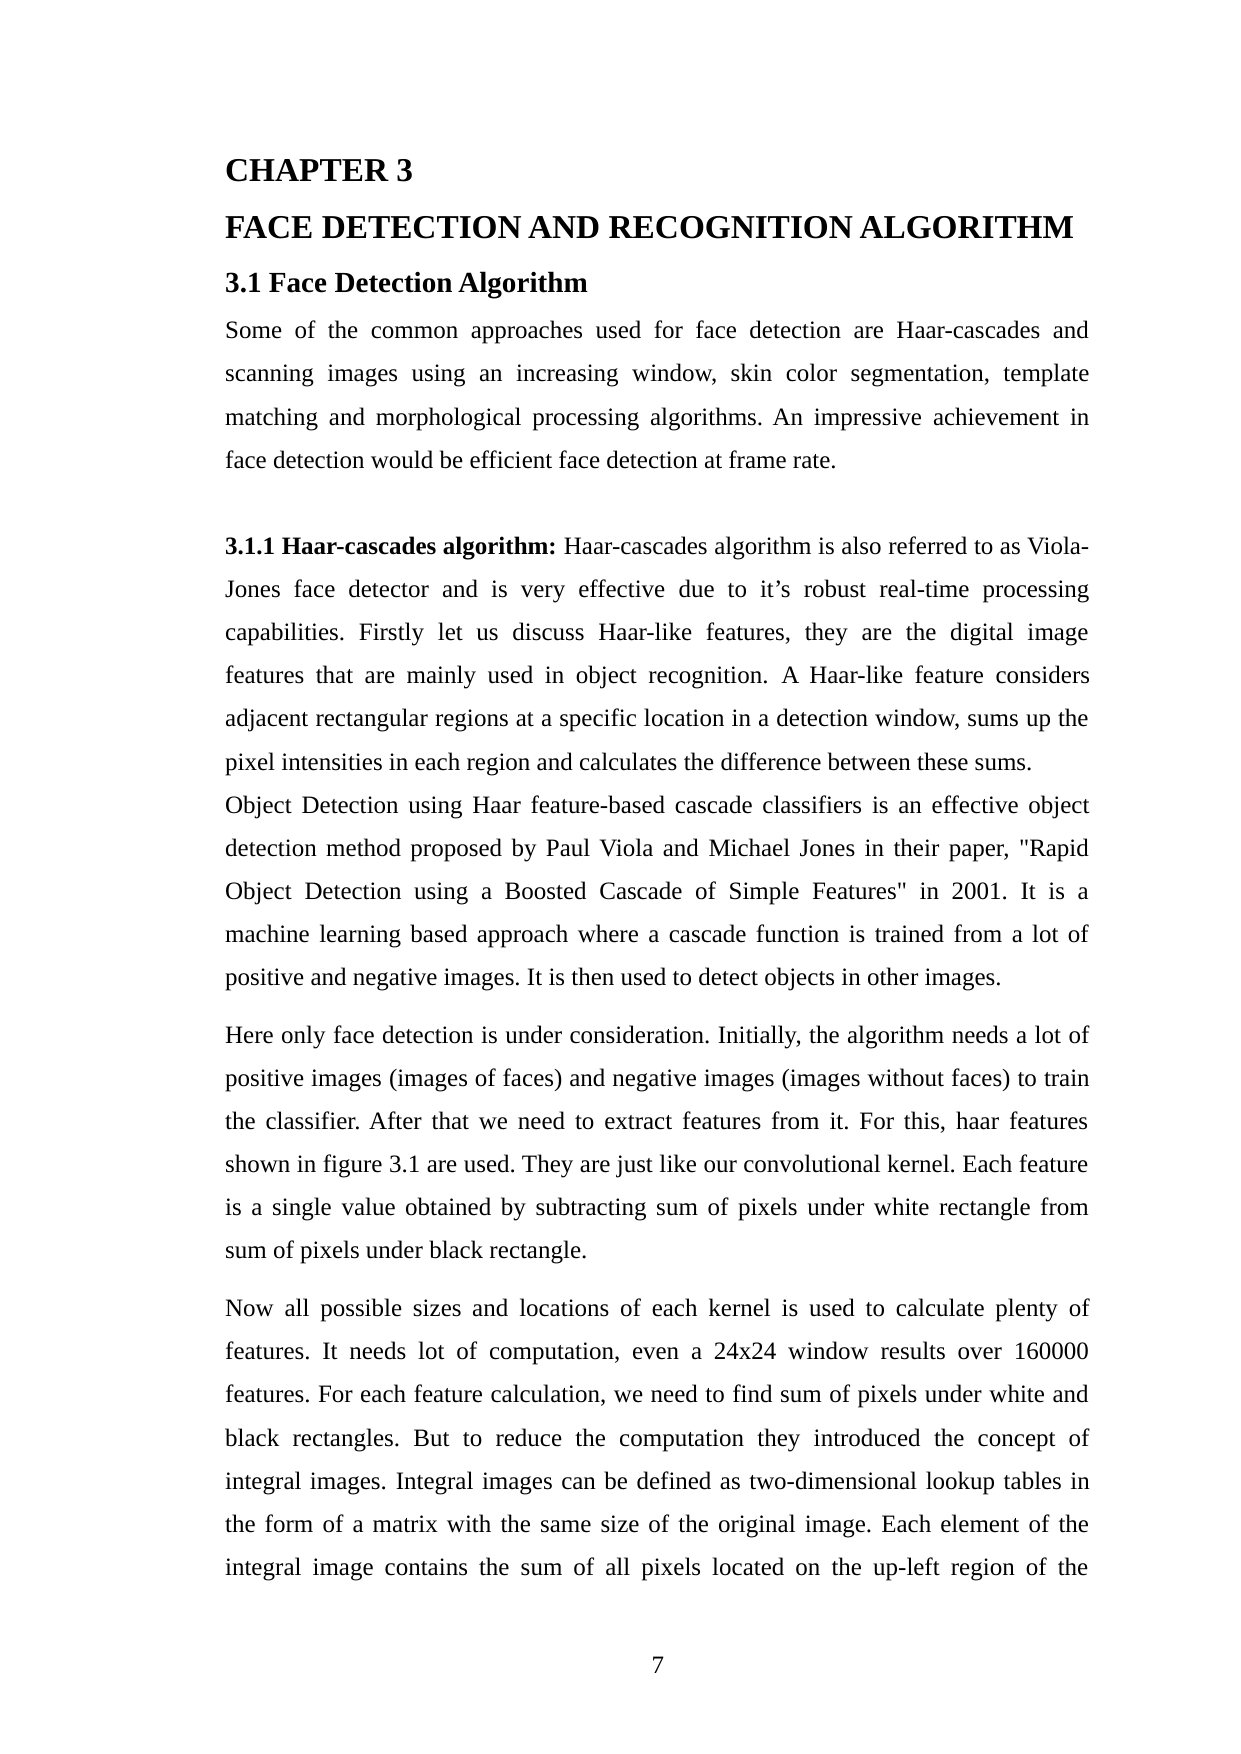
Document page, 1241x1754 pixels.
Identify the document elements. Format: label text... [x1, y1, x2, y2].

text 3.1 Face Detection Algorithm [225, 265, 1090, 298]
text Some of the common approaches used for face detection are Haar-cascades and scanning images using an increasing window, skin color segmentation, template matching and morphological processing algorithms. An impressive achievement in face detection would be efficient face detection at frame rate. [225, 315, 1090, 473]
text 3.1.1 Haar-cascades algorithm: Haar-cascades algorithm is also referred to as Viola-Jones face detector and is very effective due to it’s robust real-time processing capabilities. Firstly let us discuss Haar-like features, they are the digital image features that are mainly used in object recognition. A Haar-like feature considers adjacent rectangular regions at a specific location in a detection window, sums up the pixel intensities in each region and calculates the difference between these sums. [225, 531, 1090, 775]
text Here only face detection is under consideration. Initially, the algorithm needs a lot of positive images (images of faces) and negative images (images without faces) to train the classifier. After that we need to extract features from it. For this, haar features shown in figure 3.1 are used. They are just like our convolutional kernel. Each feature is a single value obtained by subtracting sum of pixels under white rectangle from sum of pixels under black rectangle. [225, 1020, 1090, 1264]
text FACE DETECTION AND RECOGNITION ALGORITHM [225, 207, 1090, 246]
text Now all possible sizes and locations of each kernel is used to calculate plenty of features. It needs lot of computation, even a 24x24 window results over 160000 features. For each feature calculation, we need to find sum of pixels under white and black rectangles. But to reduce the computation they introduced the concept of integral images. Integral images can be defined as two-dimensional lookup tables in the form of a matrix with the same size of the original image. Each element of the integral image contains the sum of all pixels located on the up-left region of the [225, 1293, 1090, 1581]
text Object Detection using Haar feature-based cascade classifiers is an effective object detection method proposed by Paul Viola and Michael Jones in their paper, "Rapid Object Detection using a Boosted Cascade of Simple Features" in 2001. It is a machine learning based approach where a cascade function is trained from a lot of positive and negative images. It is then used to detect objects in other images. [225, 790, 1090, 991]
text CHAPTER 3 [225, 150, 1090, 188]
